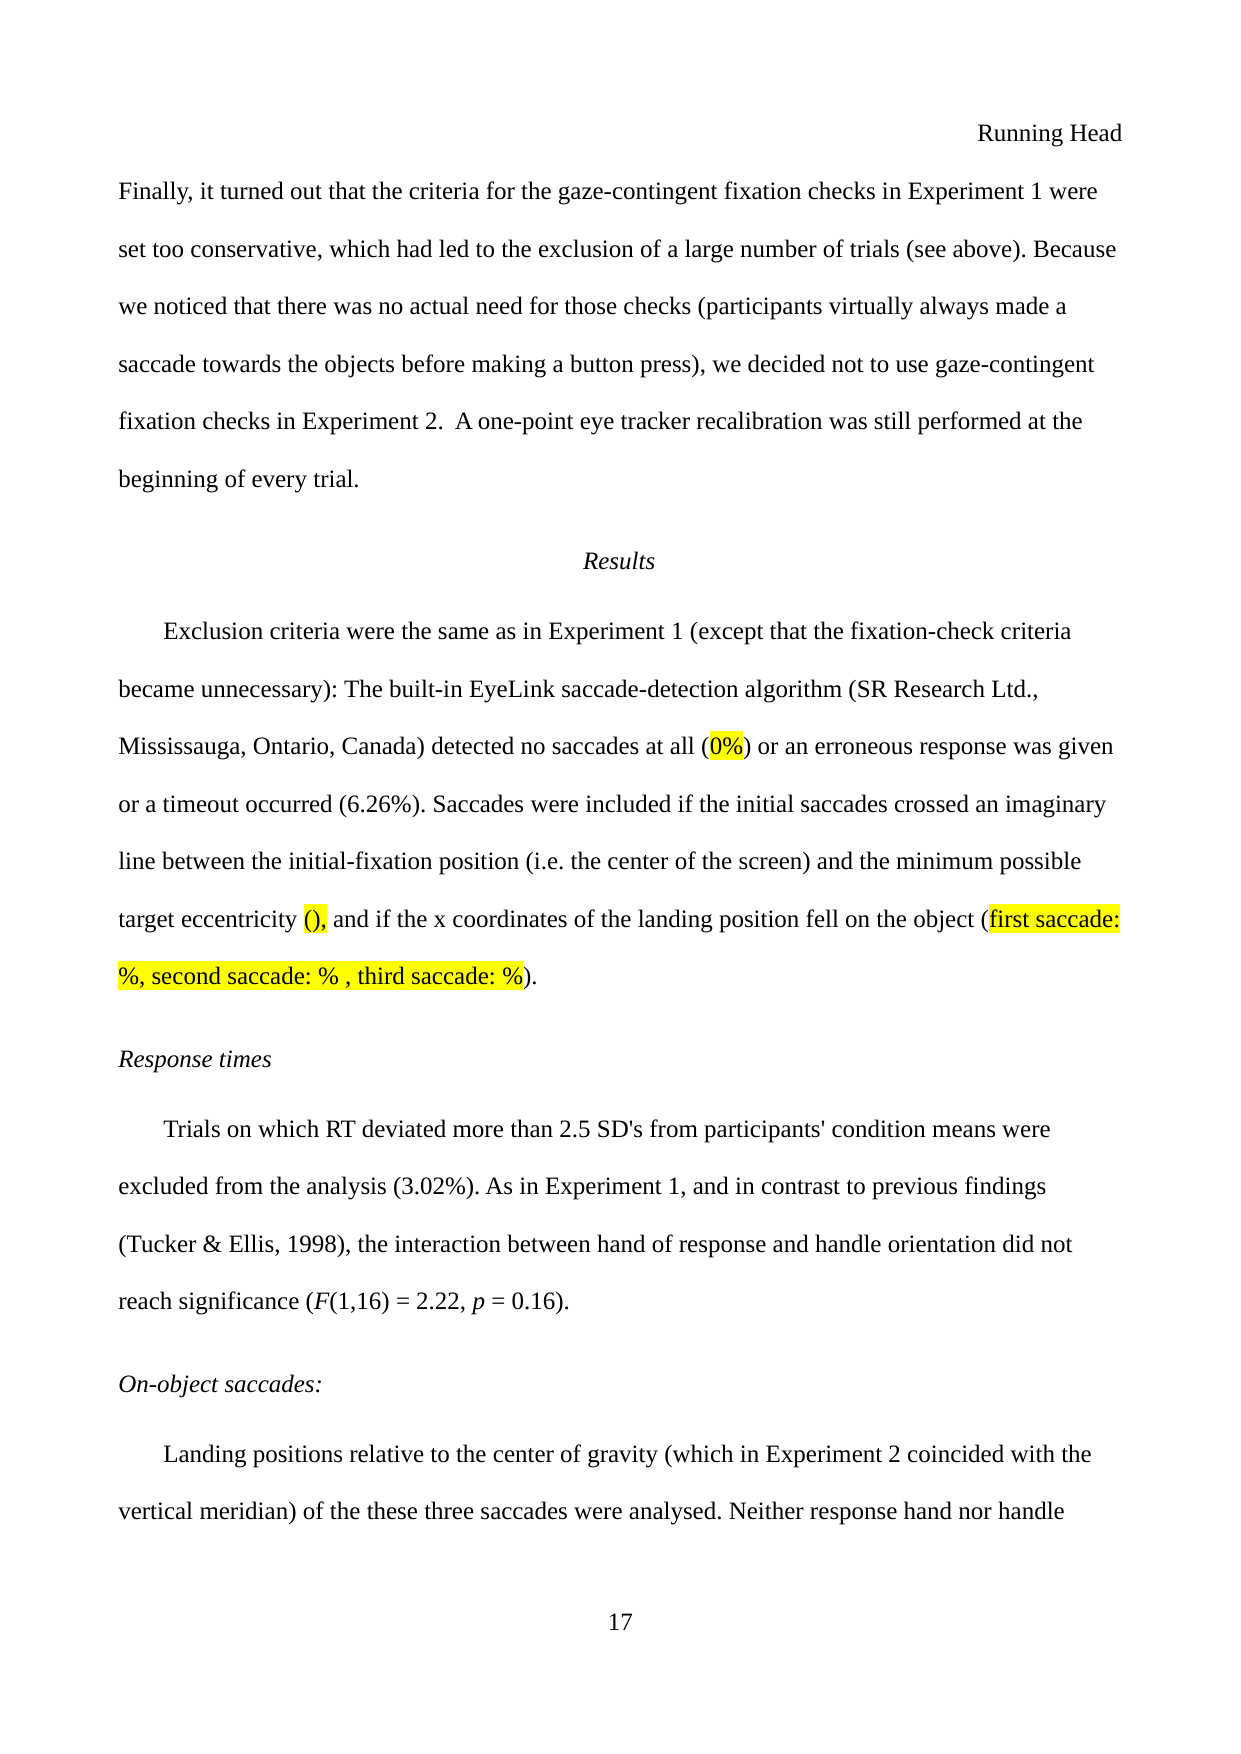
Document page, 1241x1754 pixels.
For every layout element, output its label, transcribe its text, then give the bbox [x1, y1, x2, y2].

subtitle On-object saccades: [118, 1369, 1122, 1398]
text Landing positions relative to the center of gravity (which in Experiment 2 coincided with the vertical meridian) of the these three saccades were analysed. Neither response hand nor handle [118, 1439, 1122, 1525]
text Trials on which RT deviated more than 2.5 SD's from participants' condition means were excluded from the analysis (3.02%). As in Experiment 1, and in contrast to previous findings (Tucker & Ellis, 1998), the interaction between hand of response and handle orientation did not reach significance (F(1,16) = 2.22, p = 0.16). [118, 1114, 1122, 1315]
subtitle Results [118, 546, 1122, 575]
text Exclusion criteria were the same as in Experiment 1 (except that the fixation-check criteria became unnecessary): The built-in EyeLink saccade-detection algorithm (SR Research Ltd., Mississauga, Ontario, Canada) detected no saccades at all (0%) or an erroneous response was given or a timeout occurred (6.26%). Saccades were included if the initial saccades crossed an imaginary line between the initial-fixation position (i.e. the center of the screen) and the minimum possible target eccentricity (), and if the x coordinates of the landing position fell on the object (first saccade: %, second saccade: % , third saccade: %). [118, 616, 1122, 990]
text Finally, it turned out that the criteria for the gaze-contingent fixation checks in Experiment 1 were set too conservative, which had led to the exclusion of a large number of trials (see above). Because we noticed that there was no actual need for those checks (participants virtually always made a saccade towards the objects before making a button press), we decided not to use gaze-contingent fixation checks in Experiment 2. A one-point eye tracker recalibration was still performed at the beginning of every trial. [118, 176, 1122, 493]
subtitle Response times [118, 1044, 1122, 1073]
